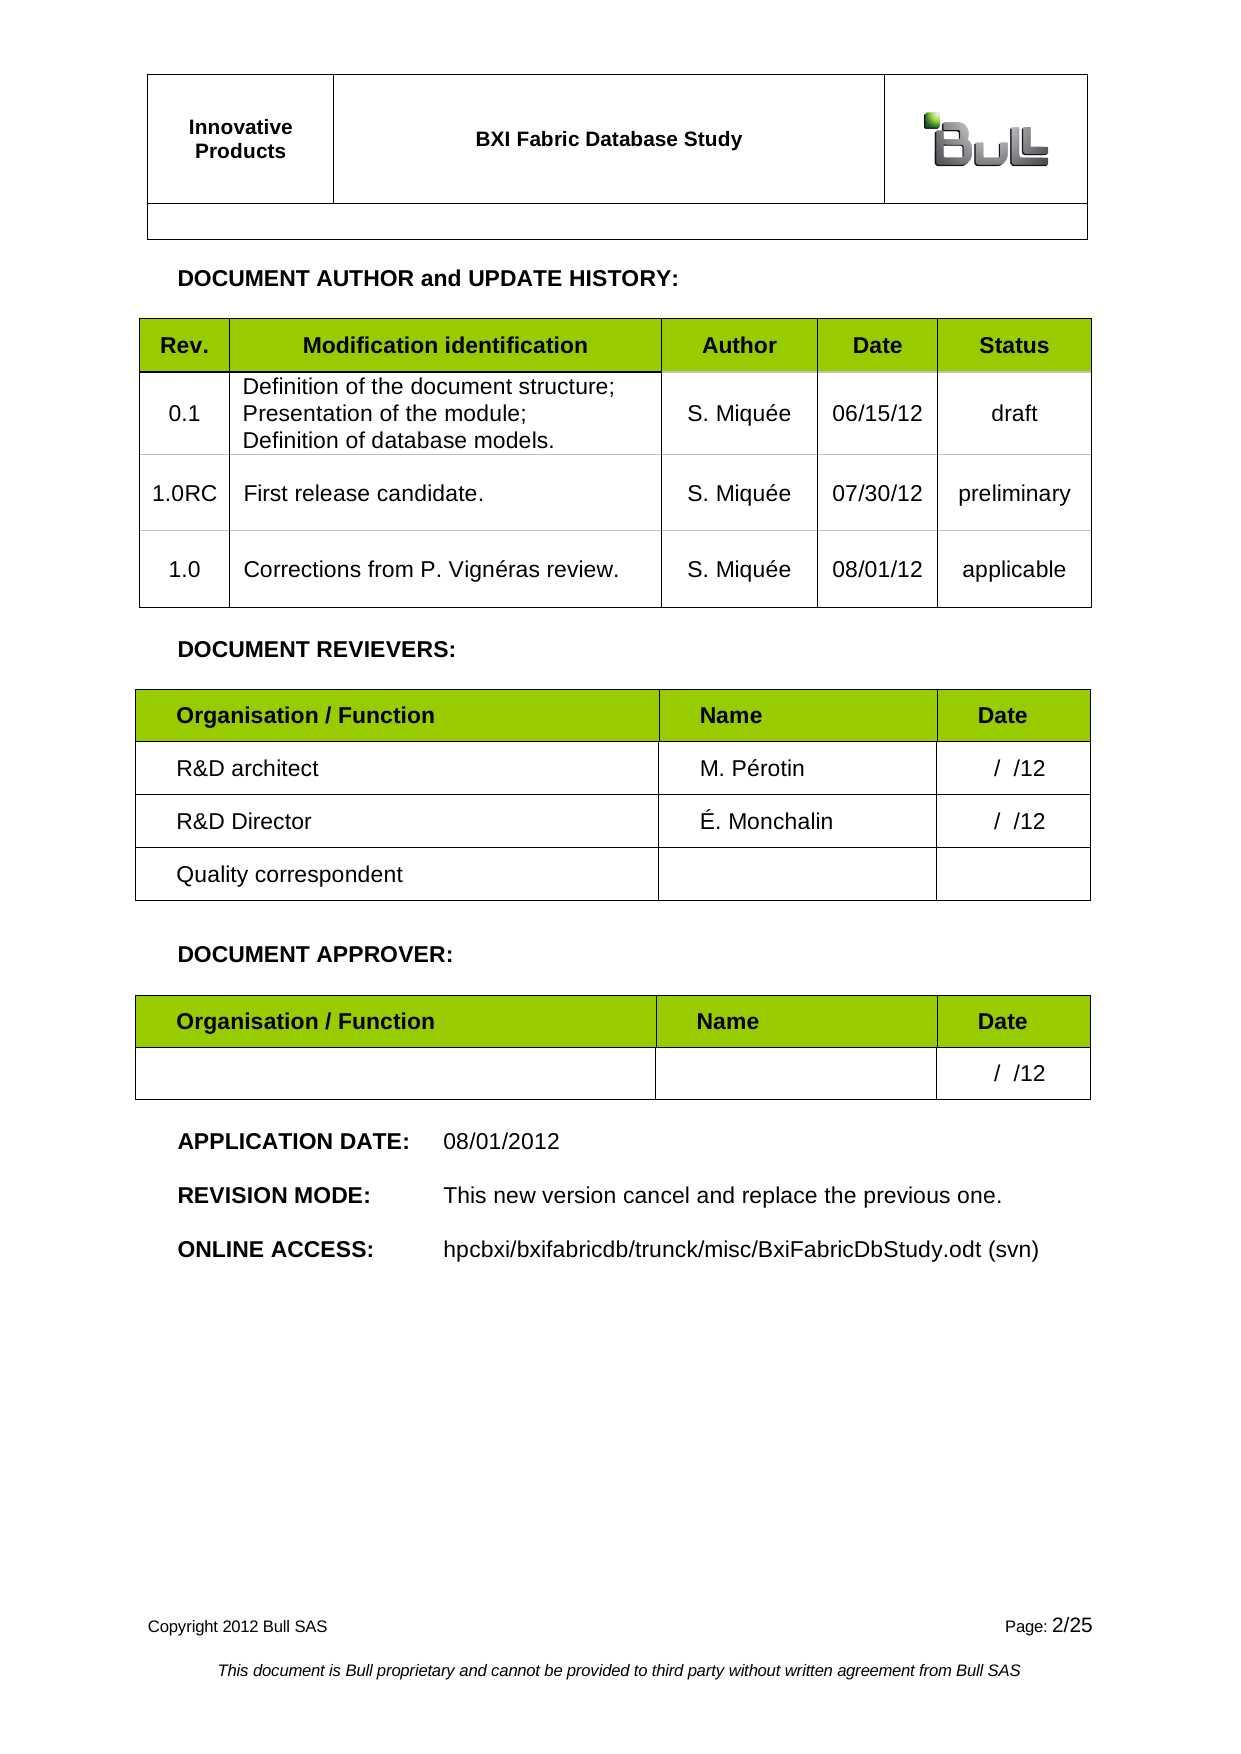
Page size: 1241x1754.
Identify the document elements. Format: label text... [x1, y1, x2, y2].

table_cell S. Miquée [662, 373, 817, 454]
table_cell First release candidate. [230, 455, 661, 530]
table_cell 1.0RC [140, 455, 229, 530]
text ONLINE ACCESS: hpcbxi/bxifabricdb/trunck/misc/BxiFabricDbStudy.odt (svn) [148, 1236, 1092, 1263]
table_cell [659, 848, 936, 900]
table_cell [656, 1048, 936, 1099]
table_header Date [938, 690, 1090, 741]
table_cell 07/30/12 [818, 455, 937, 530]
table_cell Corrections from P. Vignéras review. [230, 531, 661, 607]
table_cell draft [938, 373, 1091, 454]
table_cell applicable [938, 531, 1091, 607]
table_cell / /12 [937, 742, 1090, 794]
picture [909, 98, 1063, 181]
table_cell S. Miquée [662, 531, 817, 607]
table_header Date [818, 319, 937, 371]
table_cell R&D Director [136, 795, 658, 847]
text DOCUMENT APPROVER: [148, 941, 1092, 968]
table_header Organisation / Function [136, 996, 656, 1047]
table_header Status [938, 319, 1091, 371]
table_cell [937, 848, 1090, 900]
table_cell 08/01/12 [818, 531, 937, 607]
table_header Name [660, 690, 937, 741]
table_cell 1.0 [140, 531, 229, 607]
table_cell / /12 [937, 795, 1090, 847]
text REVISION MODE: This new version cancel and replace the previous one. [148, 1181, 1092, 1208]
table_header Name [657, 996, 937, 1047]
table_cell Quality correspondent [136, 848, 658, 900]
table_cell M. Pérotin [659, 742, 936, 794]
table_cell R&D architect [136, 742, 658, 794]
table_cell Definition of the document structure; Presentation of the module; Definition of database models. [230, 373, 661, 454]
text DOCUMENT AUTHOR and UPDATE HISTORY: [148, 264, 1092, 291]
table_header Organisation / Function [136, 690, 659, 741]
table_cell 0.1 [140, 373, 229, 454]
table_cell 06/15/12 [818, 373, 937, 454]
text DOCUMENT REVIEVERS: [148, 635, 1092, 662]
table_cell S. Miquée [662, 455, 817, 530]
table_cell preliminary [938, 455, 1091, 530]
table_header Author [662, 319, 817, 371]
table_cell É. Monchalin [659, 795, 936, 847]
table_cell [136, 1048, 655, 1099]
table_header Date [938, 996, 1090, 1047]
table_header Modification identification [230, 319, 661, 371]
table_cell / /12 [937, 1048, 1090, 1099]
text APPLICATION DATE: 08/01/2012 [148, 1127, 1092, 1154]
table_header Rev. [140, 319, 229, 371]
